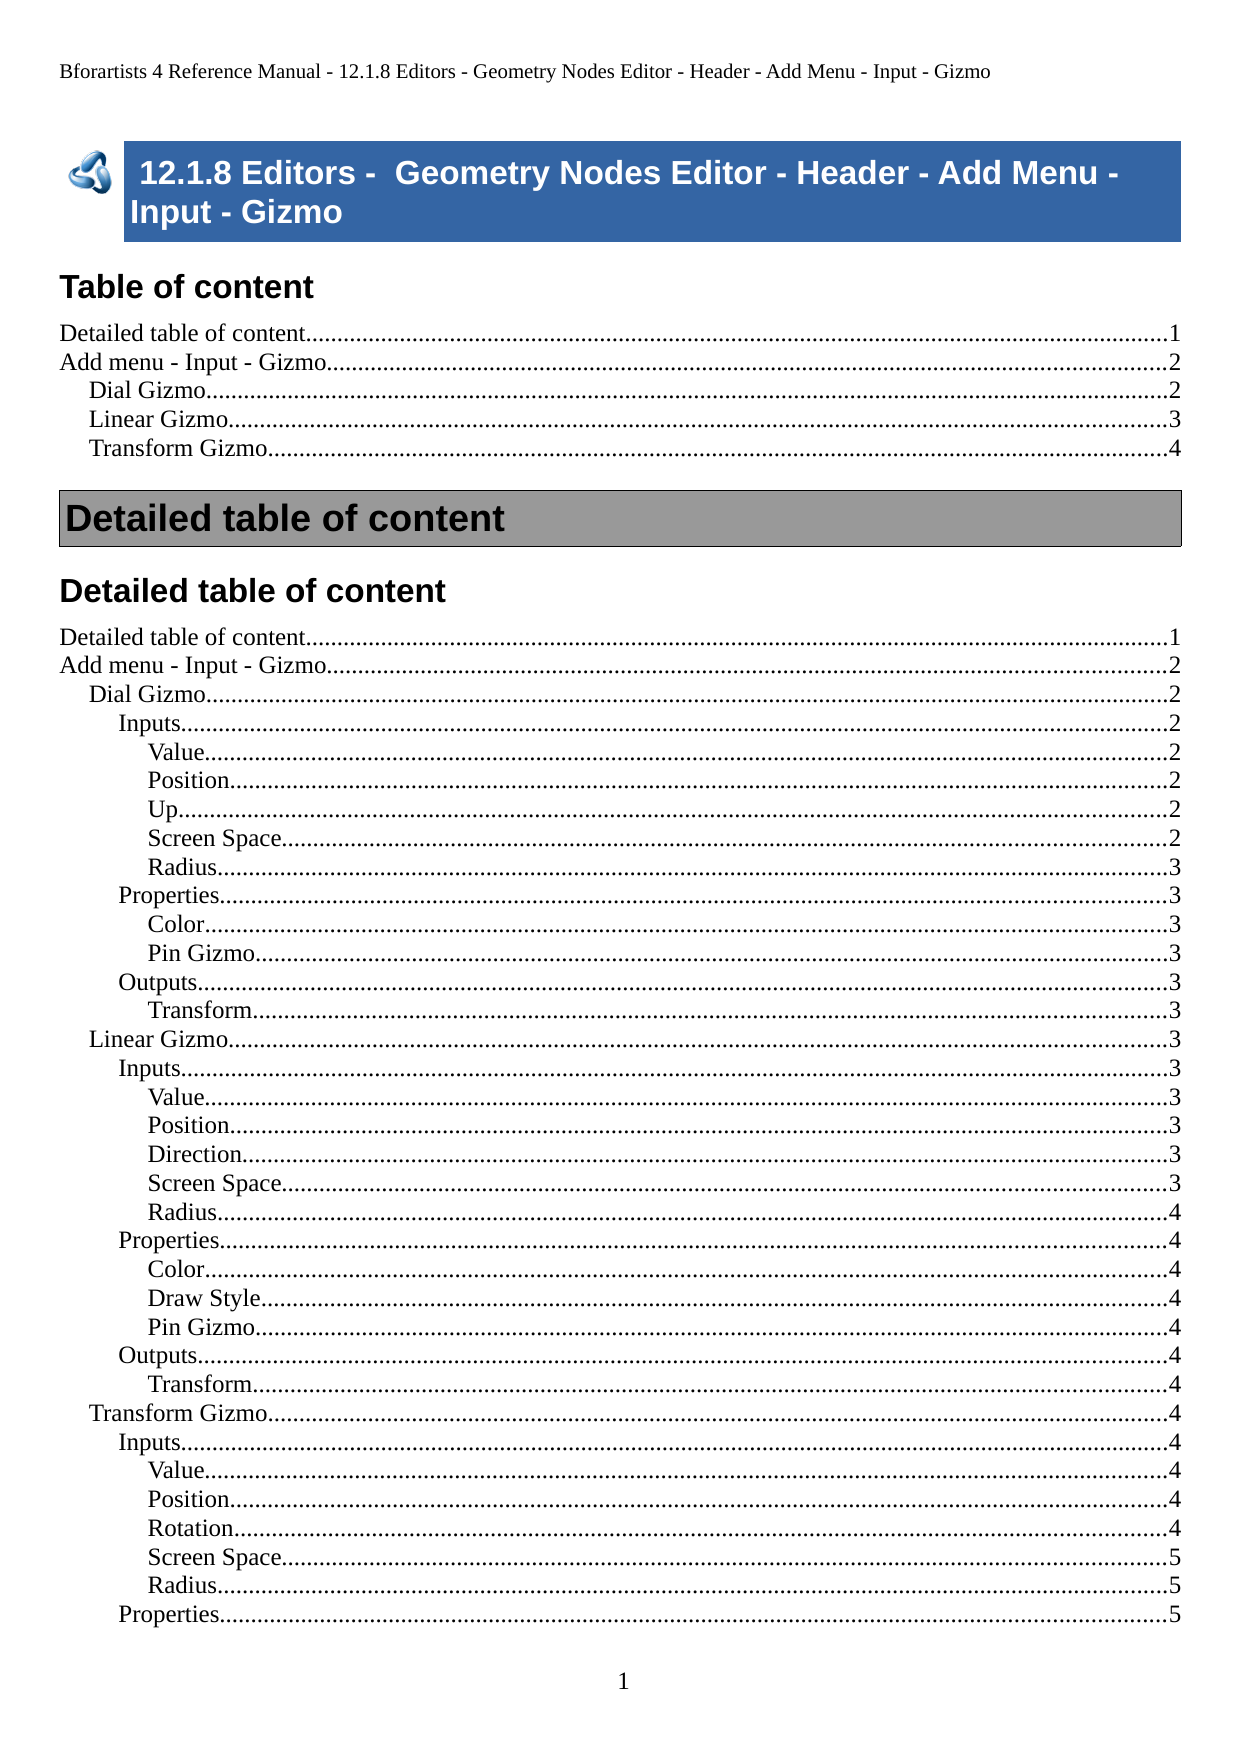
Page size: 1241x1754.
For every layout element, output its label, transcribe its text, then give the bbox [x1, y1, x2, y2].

text Value 4 [147, 1455, 1181, 1484]
text Pin Gizmo 4 [147, 1312, 1181, 1340]
text Detailed table of content 1 [59, 622, 1181, 650]
text Dial Gizmo 2 [88, 679, 1181, 708]
text Transform Gizmo 4 [88, 433, 1181, 462]
text Outputs 3 [118, 967, 1181, 995]
text Up 2 [147, 794, 1181, 823]
text Linear Gizmo 3 [88, 404, 1181, 433]
text Transform 3 [147, 995, 1181, 1024]
text Rotation 4 [147, 1513, 1181, 1542]
text Value 3 [147, 1082, 1181, 1110]
text Add menu - Input - Gizmo 2 [59, 347, 1181, 375]
text Screen Space 2 [147, 823, 1181, 852]
text Transform Gizmo 4 [88, 1398, 1181, 1427]
text Pin Gizmo 3 [147, 938, 1181, 967]
text Radius 4 [147, 1197, 1181, 1225]
table_header Detailed table of content [60, 491, 1181, 546]
picture [65, 147, 114, 197]
text Radius 5 [147, 1570, 1181, 1599]
text Screen Space 3 [147, 1168, 1181, 1197]
subtitle Table of content [59, 267, 1181, 305]
text Position 2 [147, 765, 1181, 794]
text Screen Space 5 [147, 1542, 1181, 1570]
text Color 4 [147, 1254, 1181, 1283]
text Add menu - Input - Gizmo 2 [59, 650, 1181, 679]
text Inputs 3 [118, 1053, 1181, 1082]
text Radius 3 [147, 852, 1181, 880]
table_header [59, 141, 124, 242]
text Draw Style 4 [147, 1283, 1181, 1312]
subtitle Detailed table of content [59, 571, 1181, 609]
text Value 2 [147, 737, 1181, 765]
text Dial Gizmo 2 [88, 375, 1181, 404]
text Position 4 [147, 1484, 1181, 1513]
text Direction 3 [147, 1139, 1181, 1168]
text Detailed table of content 1 [59, 318, 1181, 347]
text Linear Gizmo 3 [88, 1024, 1181, 1053]
text Position 3 [147, 1110, 1181, 1139]
text Inputs 4 [118, 1427, 1181, 1455]
text Outputs 4 [118, 1340, 1181, 1369]
text Properties 4 [118, 1225, 1181, 1254]
text Transform 4 [147, 1369, 1181, 1398]
text Inputs 2 [118, 708, 1181, 737]
text Properties 5 [118, 1599, 1181, 1628]
text Properties 3 [118, 880, 1181, 909]
table_header 12.1.8 Editors - Geometry Nodes Editor - Header - Add Menu - Input - Gizmo [124, 141, 1181, 242]
text Color 3 [147, 909, 1181, 938]
